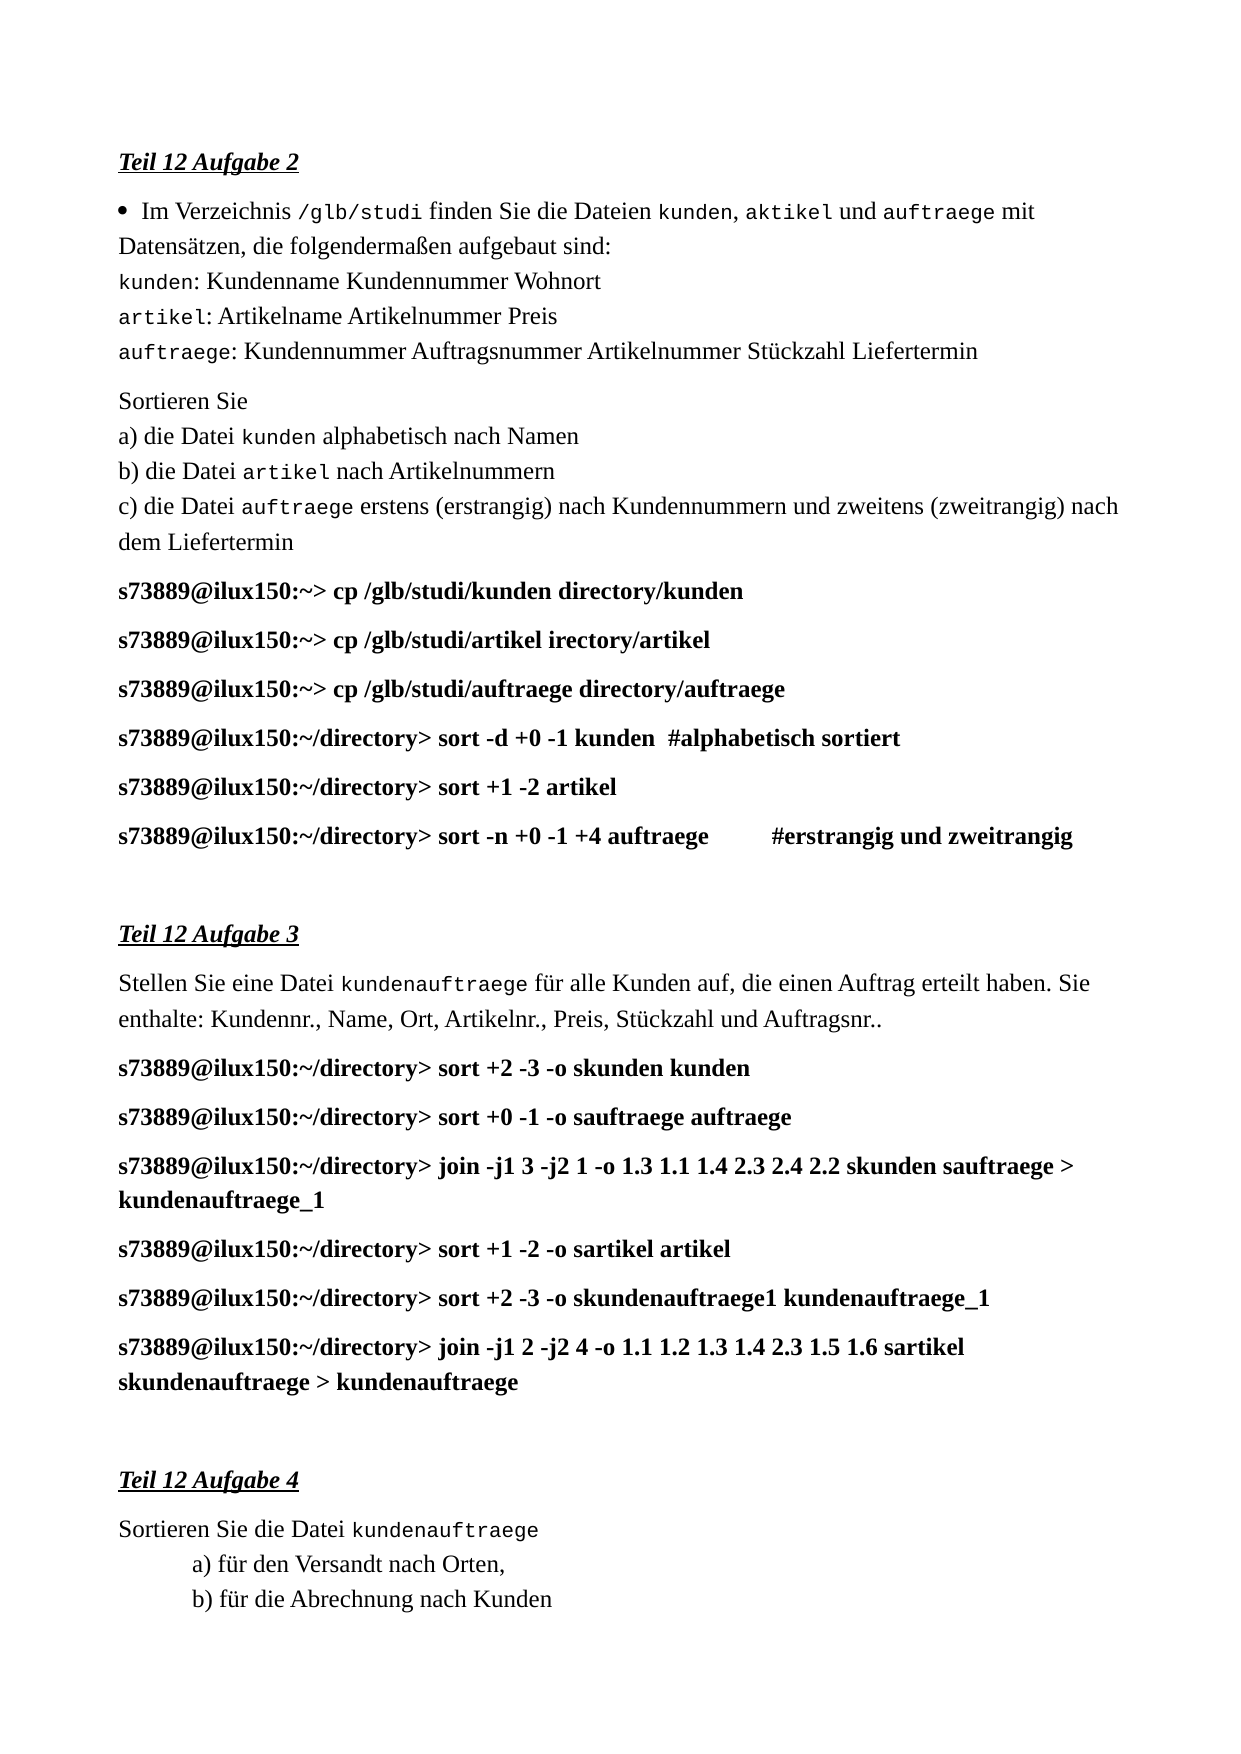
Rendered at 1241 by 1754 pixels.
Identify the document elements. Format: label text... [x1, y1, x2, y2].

text s73889@ilux150:~> cp /glb/studi/artikel irectory/artikel [118, 625, 1122, 654]
text s73889@ilux150:~/directory> sort +1 -2 artikel [118, 772, 1122, 801]
text s73889@ilux150:~/directory> join -j1 3 -j2 1 -o 1.3 1.1 1.4 2.3 2.4 2.2 skunden sauftraege > kundenauftraege_1 [118, 1151, 1122, 1214]
text Sortieren Sie a) die Datei kunden alphabetisch nach Namen b) die Datei artikel nach Artikelnummern c) die Datei auftraege erstens (erstrangig) nach Kundennummern und zweitens (zweitrangig) nach dem Liefertermin [118, 386, 1122, 556]
text s73889@ilux150:~/directory> sort -n +0 -1 +4 auftraege #erstrangig und zweitrangig [118, 821, 1122, 850]
text Sortieren Sie die Datei kundenauftraege a) für den Versandt nach Orten, b) für die Abrechnung nach Kunden [118, 1514, 1122, 1613]
text Stellen Sie eine Datei kundenauftraege für alle Kunden auf, die einen Auftrag erteilt haben. Sie enthalte: Kundennr., Name, Ort, Artikelnr., Preis, Stückzahl und Auftragsnr.. [118, 968, 1122, 1032]
text s73889@ilux150:~/directory> join -j1 2 -j2 4 -o 1.1 1.2 1.3 1.4 2.3 1.5 1.6 sartikel skundenauftraege > kundenauftraege [118, 1332, 1122, 1396]
text s73889@ilux150:~/directory> sort +2 -3 -o skundenauftraege1 kundenauftraege_1 [118, 1283, 1122, 1312]
text s73889@ilux150:~/directory> sort +1 -2 -o sartikel artikel [118, 1234, 1122, 1263]
text · Im Verzeichnis /glb/studi finden Sie die Dateien kunden, aktikel und auftraege mit Datensätzen, die folgendermaßen aufgebaut sind: [118, 196, 1122, 260]
text s73889@ilux150:~/directory> sort +2 -3 -o skunden kunden [118, 1053, 1122, 1081]
text kunden: Kundenname Kundennummer Wohnort artikel: Artikelname Artikelnummer Preis auftraege: Kundennummer Auftragsnummer Artikelnummer Stückzahl Liefertermin [118, 266, 1122, 366]
text Teil 12 Aufgabe 3 [118, 919, 1122, 948]
text s73889@ilux150:~/directory> sort +0 -1 -o sauftraege auftraege [118, 1102, 1122, 1131]
text s73889@ilux150:~> cp /glb/studi/auftraege directory/auftraege [118, 674, 1122, 703]
text Teil 12 Aufgabe 4 [118, 1465, 1122, 1494]
text Teil 12 Aufgabe 2 [118, 147, 1122, 176]
text s73889@ilux150:~> cp /glb/studi/kunden directory/kunden [118, 576, 1122, 604]
text s73889@ilux150:~/directory> sort -d +0 -1 kunden #alphabetisch sortiert [118, 723, 1122, 752]
